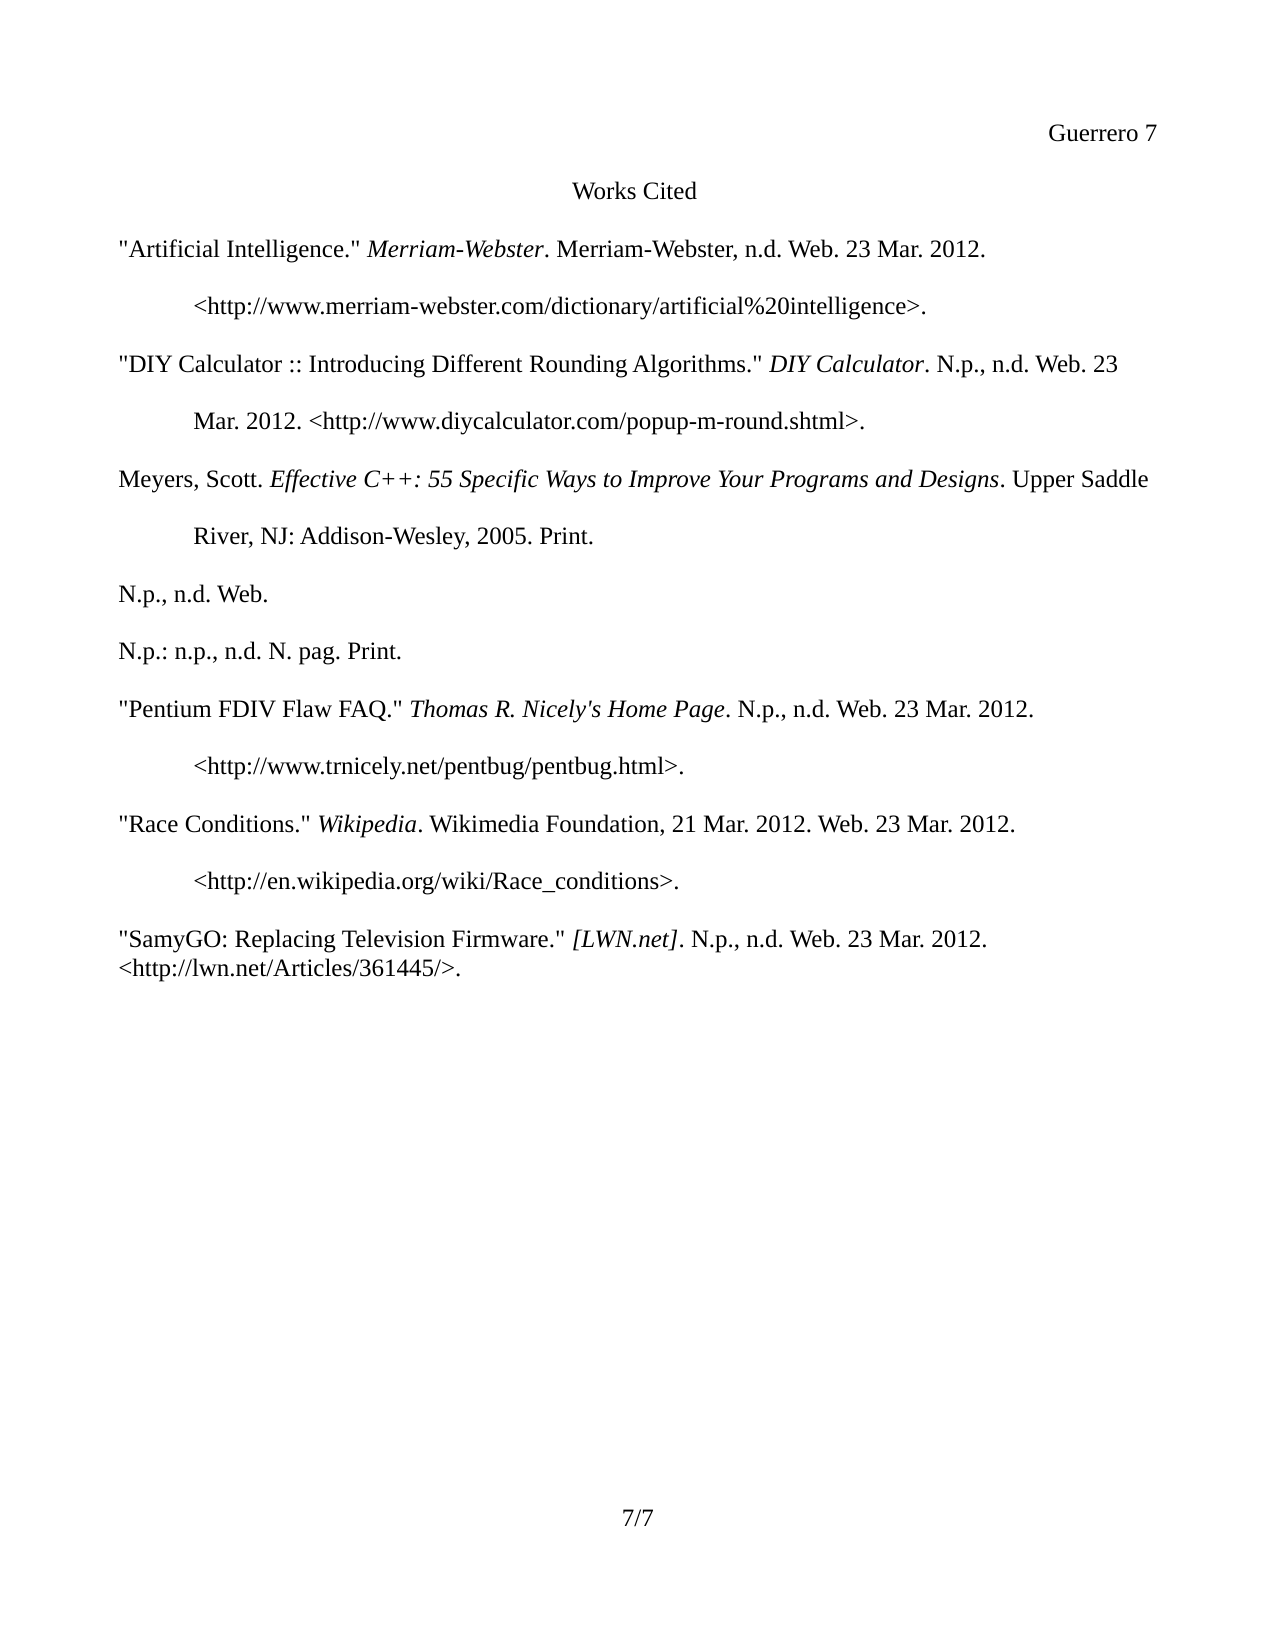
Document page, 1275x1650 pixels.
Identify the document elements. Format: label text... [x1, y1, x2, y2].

text N.p., n.d. Web. [118, 579, 1157, 608]
text "Pentium FDIV Flaw FAQ." Thomas R. Nicely's Home Page. N.p., n.d. Web. 23 Mar. 2012. <http://www.trnicely.net/pentbug/pentbug.html>. [118, 694, 1157, 780]
text "SamyGO: Replacing Television Firmware." [LWN.net]. N.p., n.d. Web. 23 Mar. 2012. <http://lwn.net/Articles/361445/>. [118, 924, 1157, 981]
text "Artificial Intelligence." Merriam-Webster. Merriam-Webster, n.d. Web. 23 Mar. 2012. <http://www.merriam-webster.com/dictionary/artificial%20intelligence>. [118, 234, 1157, 320]
text "DIY Calculator :: Introducing Different Rounding Algorithms." DIY Calculator. N.p., n.d. Web. 23 Mar. 2012. <http://www.diycalculator.com/popup-m-round.shtml>. [118, 349, 1157, 435]
text N.p.: n.p., n.d. N. pag. Print. [118, 636, 1157, 665]
text Works Cited [118, 176, 1157, 205]
text Meyers, Scott. Effective C++: 55 Specific Ways to Improve Your Programs and Designs. Upper Saddle River, NJ: Addison-Wesley, 2005. Print. [118, 464, 1157, 550]
text "Race Conditions." Wikipedia. Wikimedia Foundation, 21 Mar. 2012. Web. 23 Mar. 2012. <http://en.wikipedia.org/wiki/Race_conditions>. [118, 809, 1157, 895]
